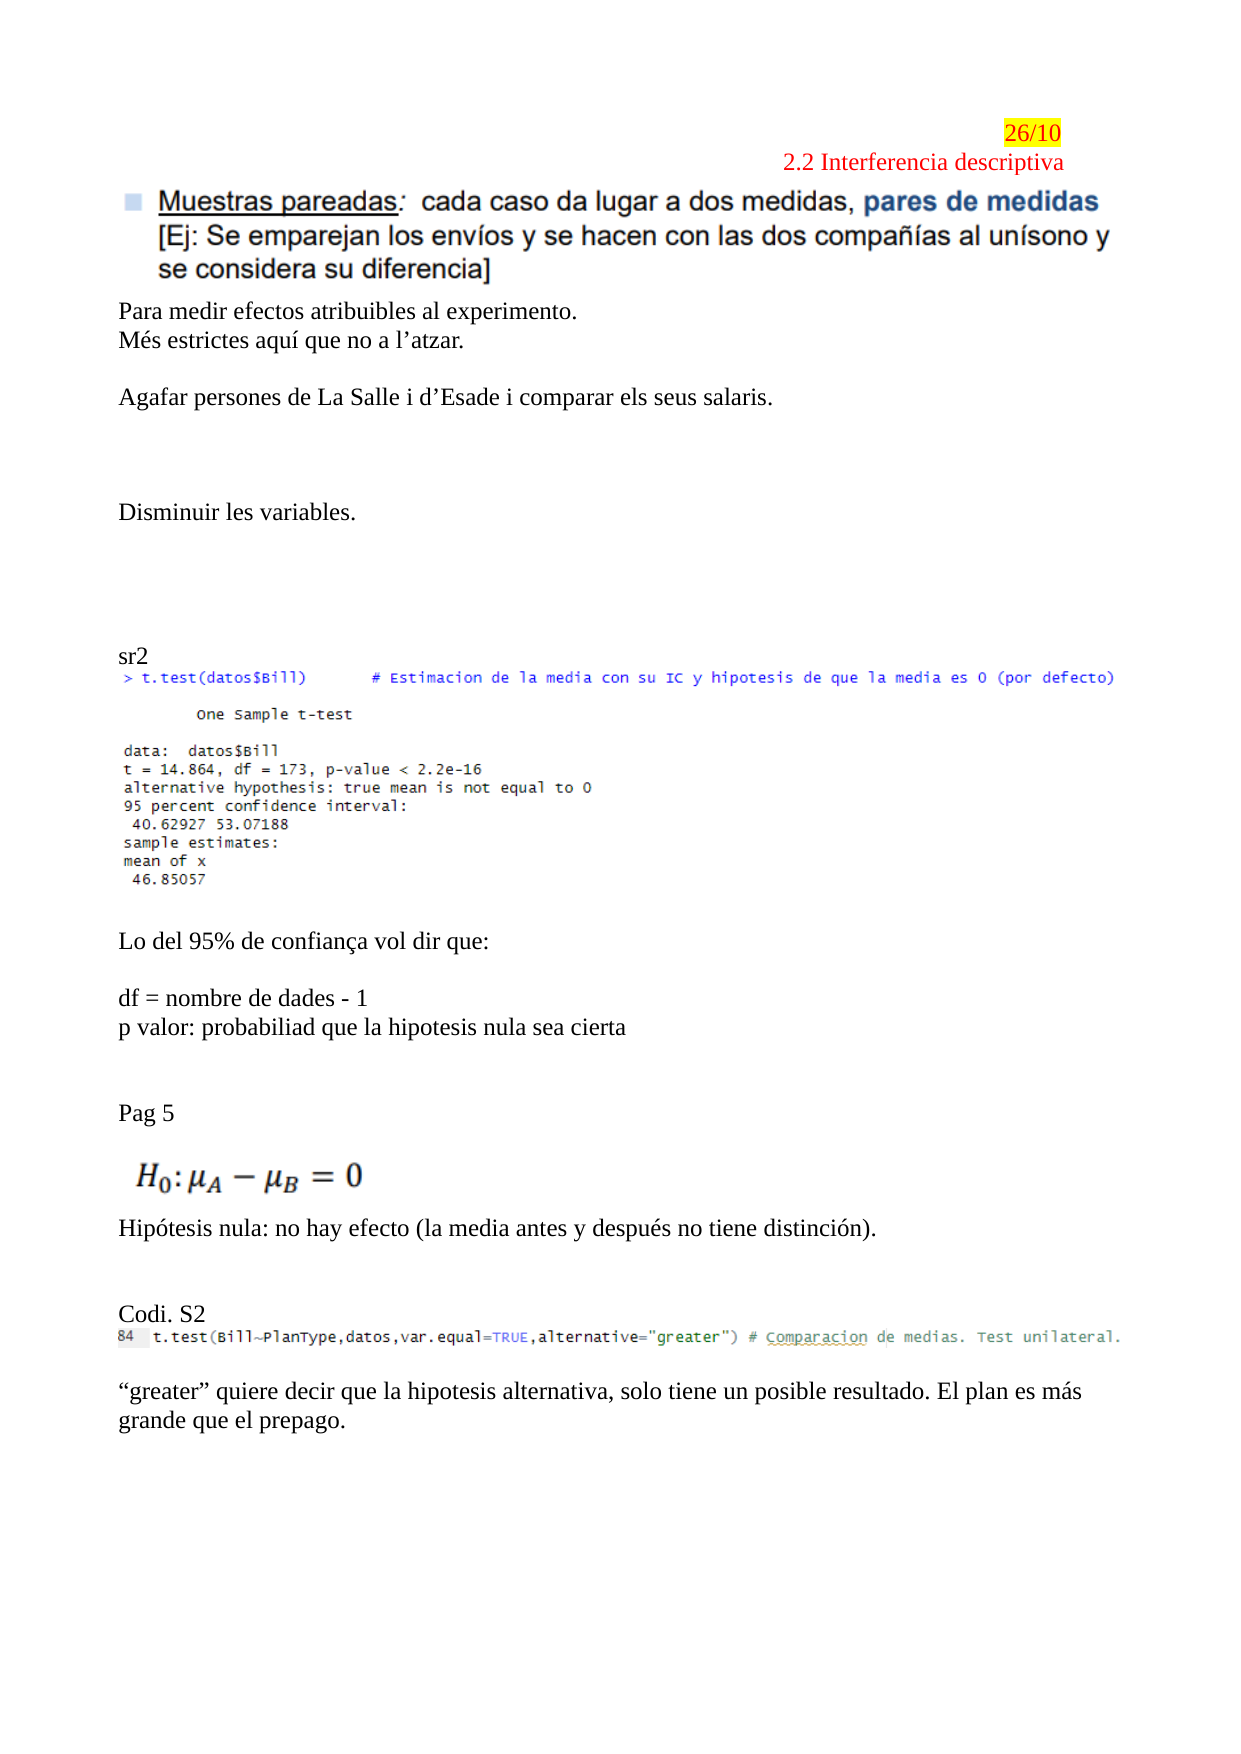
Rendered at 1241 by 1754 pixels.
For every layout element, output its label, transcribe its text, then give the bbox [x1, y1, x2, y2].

text [Grabar] [118, 584, 1122, 612]
picture [118, 175, 1123, 297]
picture [132, 1147, 373, 1204]
text Disminuir les variables. [118, 497, 1122, 526]
text sr2 [118, 641, 1122, 670]
text Hipótesis nula: no hay efecto (la media antes y después no tiene distinción). [118, 1213, 1122, 1242]
text Para medir efectos atribuibles al experimento. [118, 297, 1122, 325]
text Codi. S2 [118, 1299, 1122, 1328]
text df = nombre de dades - 1 [118, 983, 1122, 1012]
picture [118, 1328, 1123, 1348]
text 2.2 Interferencia descriptiva [118, 147, 1122, 175]
text Pag 5 [118, 1098, 1122, 1127]
text p valor: probabiliad que la hipotesis nula sea cierta [118, 1012, 1122, 1041]
text Lo del 95% de confiança vol dir que: [118, 926, 1122, 954]
text Més estrictes aquí que no a l’atzar. [118, 325, 1122, 354]
text [Grabar] [118, 440, 1122, 469]
picture [118, 670, 1123, 897]
text 26/10 [118, 118, 1122, 147]
text “greater” quiere decir que la hipotesis alternativa, solo tiene un posible resultado. El plan es más grande que el prepago. [118, 1376, 1122, 1434]
text Agafar persones de La Salle i d’Esade i comparar els seus salaris. [118, 382, 1122, 411]
